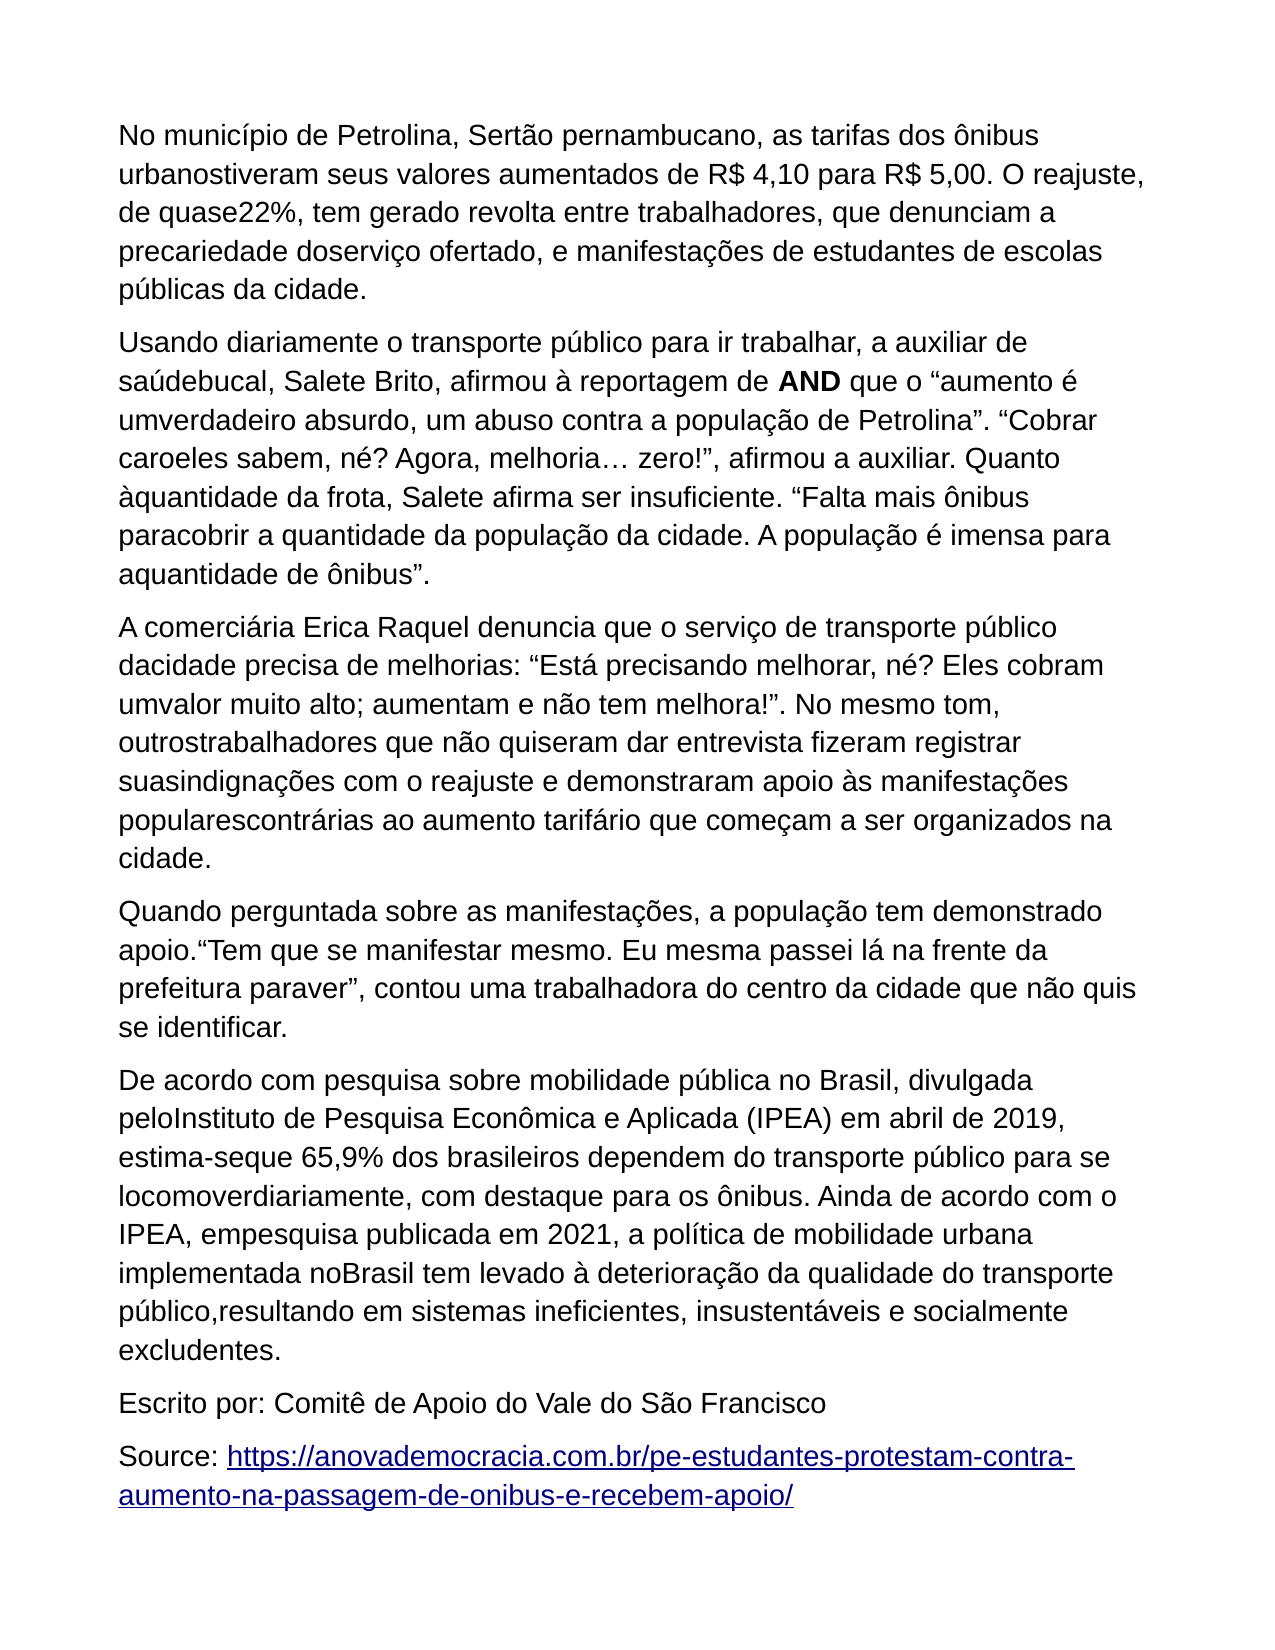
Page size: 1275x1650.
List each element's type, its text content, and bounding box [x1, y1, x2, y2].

text Usando diariamente o transporte público para ir trabalhar, a auxiliar de saúdebucal, Salete Brito, afirmou à reportagem de AND que o “aumento é umverdadeiro absurdo, um abuso contra a população de Petrolina”. “Cobrar caroeles sabem, né? Agora, melhoria… zero!”, afirmou a auxiliar. Quanto àquantidade da frota, Salete afirma ser insuficiente. “Falta mais ônibus paracobrir a quantidade da população da cidade. A população é imensa para aquantidade de ônibus”. [118, 325, 1157, 590]
text De acordo com pesquisa sobre mobilidade pública no Brasil, divulgada peloInstituto de Pesquisa Econômica e Aplicada (IPEA) em abril de 2019, estima-seque 65,9% dos brasileiros dependem do transporte público para se locomoverdiariamente, com destaque para os ônibus. Ainda de acordo com o IPEA, empesquisa publicada em 2021, a política de mobilidade urbana implementada noBrasil tem levado à deterioração da qualidade do transporte público,resultando em sistemas ineficientes, insustentáveis e socialmente excludentes. [118, 1063, 1157, 1366]
text Source: https://anovademocracia.com.br/pe-estudantes-protestam-contra-aumento-na-passagem-de-onibus-e-recebem-apoio/ [118, 1439, 1157, 1511]
text A comerciária Erica Raquel denuncia que o serviço de transporte público dacidade precisa de melhorias: “Está precisando melhorar, né? Eles cobram umvalor muito alto; aumentam e não tem melhora!”. No mesmo tom, outrostrabalhadores que não quiseram dar entrevista fizeram registrar suasindignações com o reajuste e demonstraram apoio às manifestações popularescontrárias ao aumento tarifário que começam a ser organizados na cidade. [118, 610, 1157, 874]
text Quando perguntada sobre as manifestações, a população tem demonstrado apoio.“Tem que se manifestar mesmo. Eu mesma passei lá na frente da prefeitura paraver”, contou uma trabalhadora do centro da cidade que não quis se identificar. [118, 894, 1157, 1043]
text Escrito por: Comitê de Apoio do Vale do São Francisco [118, 1386, 1157, 1419]
text No município de Petrolina, Sertão pernambucano, as tarifas dos ônibus urbanostiveram seus valores aumentados de R$ 4,10 para R$ 5,00. O reajuste, de quase22%, tem gerado revolta entre trabalhadores, que denunciam a precariedade doserviço ofertado, e manifestações de estudantes de escolas públicas da cidade. [118, 118, 1157, 306]
